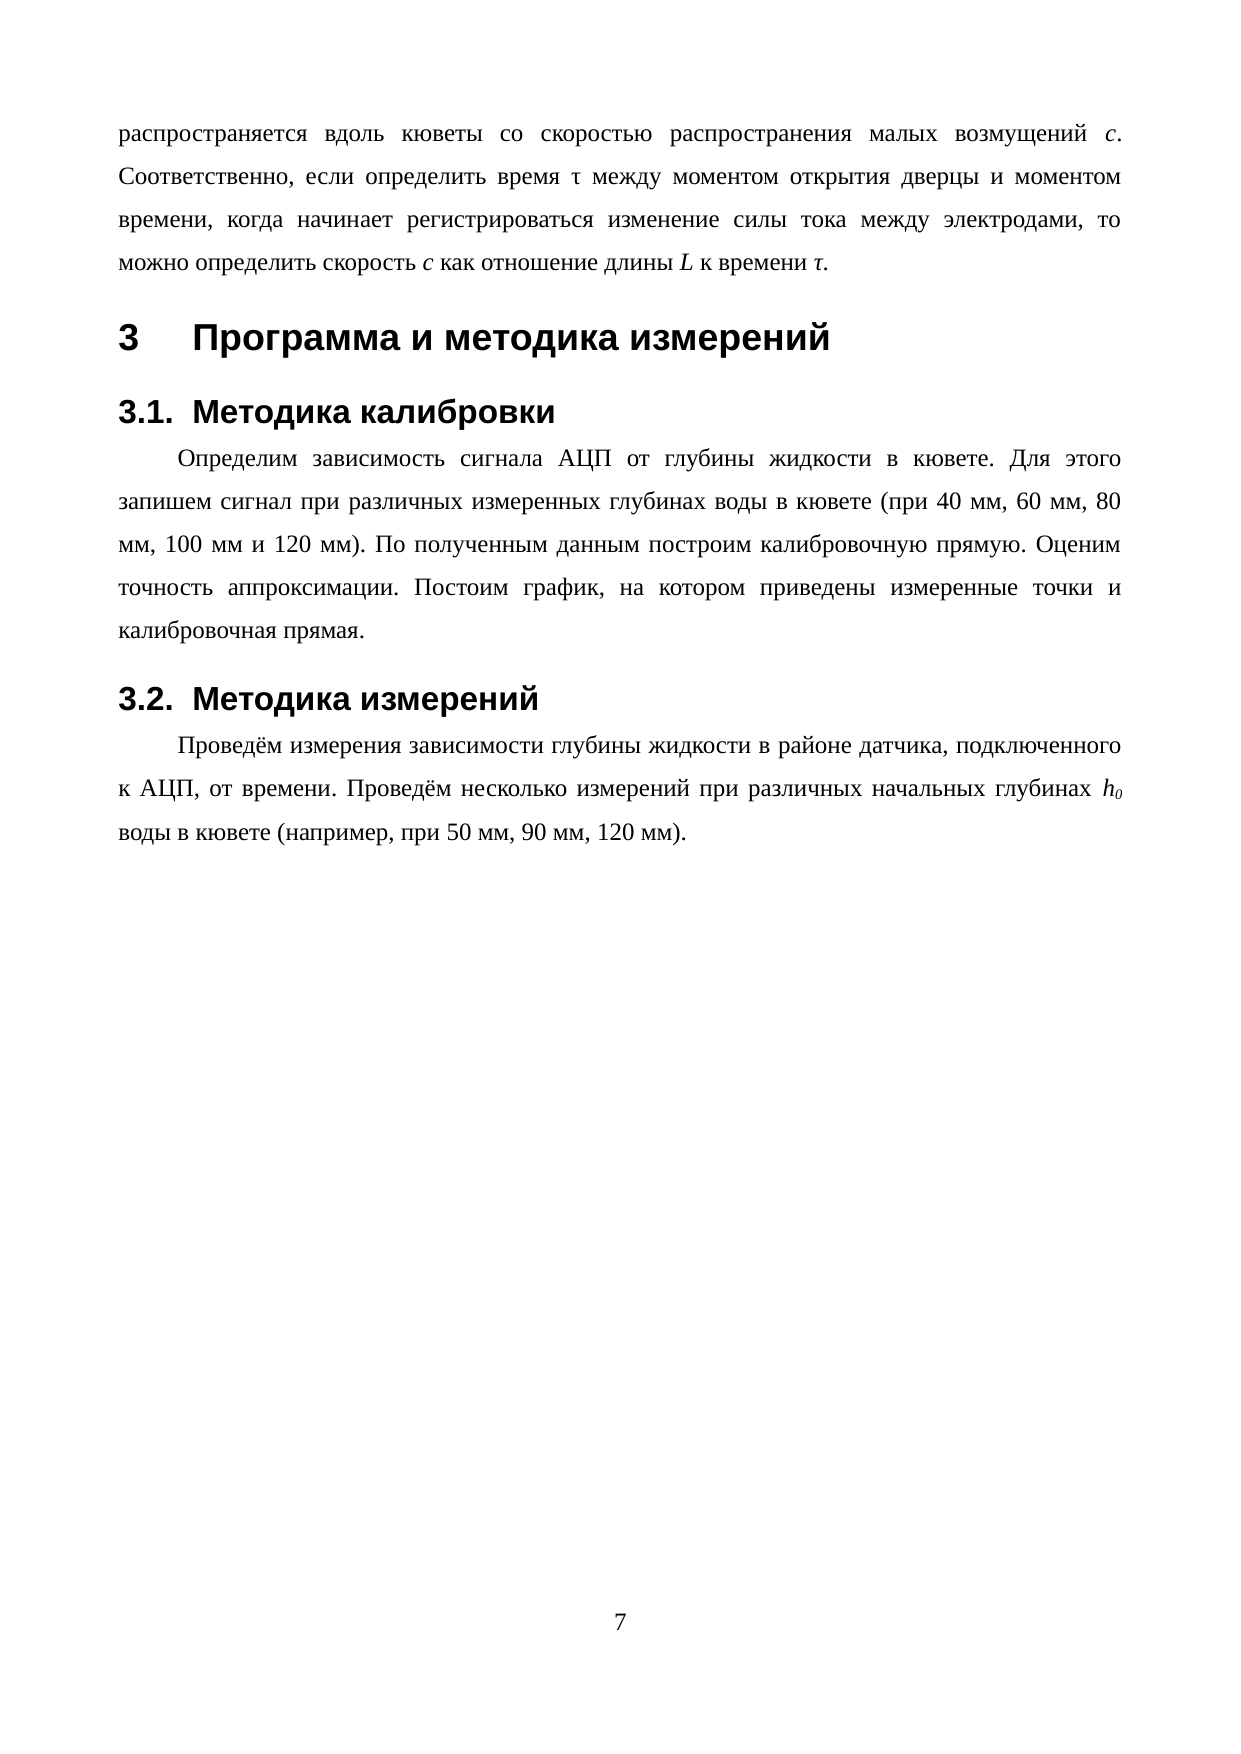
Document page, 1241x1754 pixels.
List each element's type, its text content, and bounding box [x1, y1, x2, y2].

text распространяется вдоль кюветы со скоростью распространения малых возмущений c. Соответственно, если определить время τ между моментом открытия дверцы и моментом времени, когда начинает регистрироваться изменение силы тока между электродами, то можно определить скорость c как отношение длины L к времени τ. [118, 118, 1122, 276]
subtitle Программа и методика измерений [118, 316, 1122, 359]
text Проведём измерения зависимости глубины жидкости в районе датчика, подключенного к АЦП, от времени. Проведём несколько измерений при различных начальных глубинах h0 воды в кювете (например, при 50 мм, 90 мм, 120 мм). [118, 730, 1122, 845]
subtitle Методика калибровки [118, 392, 1122, 431]
text Определим зависимость сигнала АЦП от глубины жидкости в кювете. Для этого запишем сигнал при различных измеренных глубинах воды в кювете (при 40 мм, 60 мм, 80 мм, 100 мм и 120 мм). По полученным данным построим калибровочную прямую. Оценим точность аппроксимации. Постоим график, на котором приведены измеренные точки и калибровочная прямая. [118, 443, 1122, 644]
subtitle Методика измерений [118, 679, 1122, 718]
